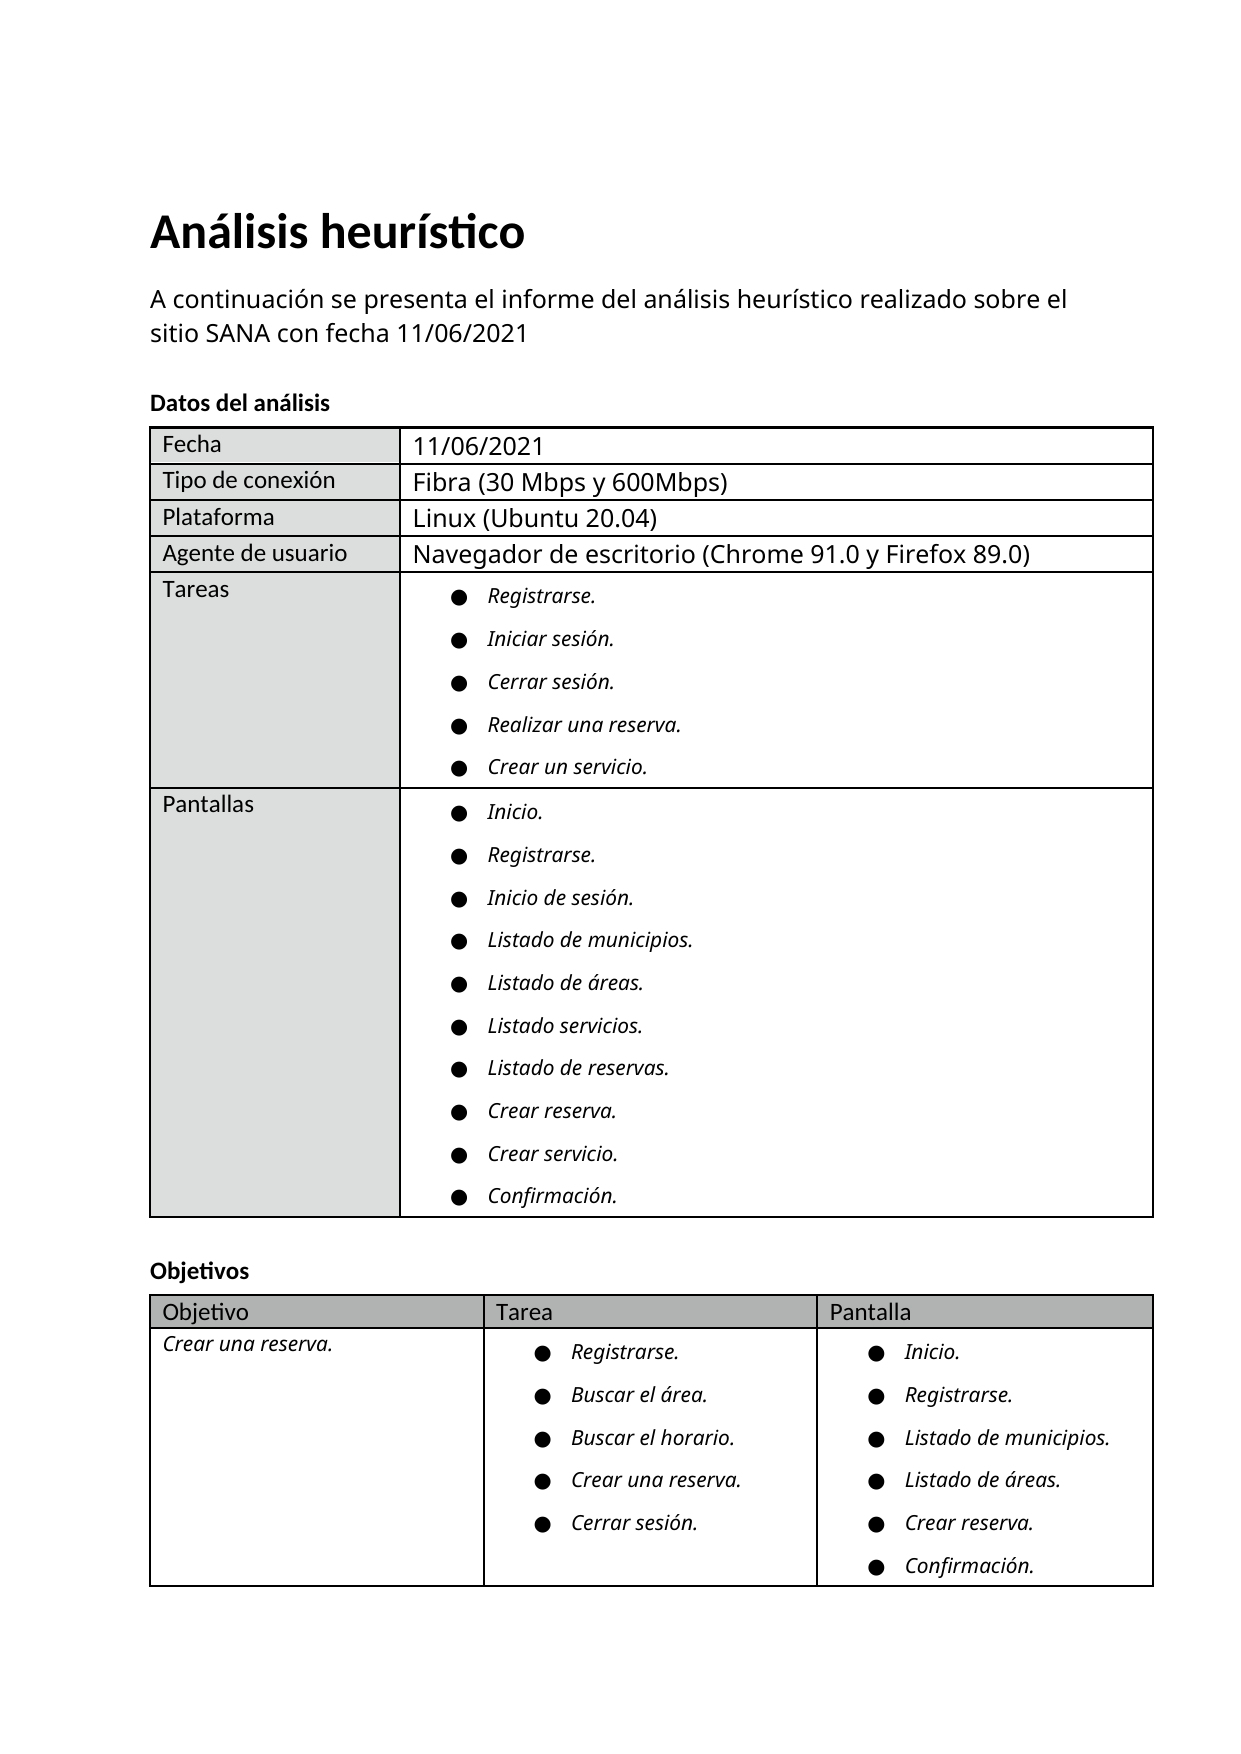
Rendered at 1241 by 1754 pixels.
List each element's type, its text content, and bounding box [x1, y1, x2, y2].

table_cell Registrarse. Iniciar sesión. Cerrar sesión. Realizar una reserva. Crear un servicio. [401, 573, 1152, 787]
table_header Objetivo [151, 1296, 483, 1327]
table_cell Plataforma [151, 501, 399, 535]
table_header Tarea [485, 1296, 816, 1327]
table_cell Registrarse. Buscar el área. Buscar el horario. Crear una reserva. Cerrar sesión. [485, 1329, 816, 1585]
table_cell Pantallas [151, 789, 399, 1216]
subtitle Objetivos [150, 1255, 1090, 1286]
table_cell Agente de usuario [151, 537, 399, 571]
subtitle Datos del análisis [150, 387, 1090, 418]
table_header Pantalla [818, 1296, 1152, 1327]
table_cell Tareas [151, 573, 399, 787]
table_cell Crear una reserva. [151, 1329, 483, 1585]
subtitle Análisis heurístico [150, 200, 1090, 261]
table_cell Navegador de escritorio (Chrome 91.0 y Firefox 89.0) [401, 537, 1152, 571]
table_header Fecha [151, 429, 399, 462]
table_cell Tipo de conexión [151, 465, 399, 499]
table_cell Inicio. Registrarse. Inicio de sesión. Listado de municipios. Listado de áreas. Listado servicios. Listado de reservas. Crear reserva. Crear servicio. Confirmación. [401, 789, 1152, 1216]
table_cell Inicio. Registrarse. Listado de municipios. Listado de áreas. Crear reserva. Confirmación. Cerrar sesión. [818, 1329, 1152, 1585]
text A continuación se presenta el informe del análisis heurístico realizado sobre el sitio SANA con fecha 11/06/2021 [150, 282, 1090, 350]
table_cell Fibra (30 Mbps y 600Mbps) [401, 465, 1152, 499]
table_header 11/06/2021 [401, 429, 1152, 462]
table_cell Linux (Ubuntu 20.04) [401, 501, 1152, 535]
